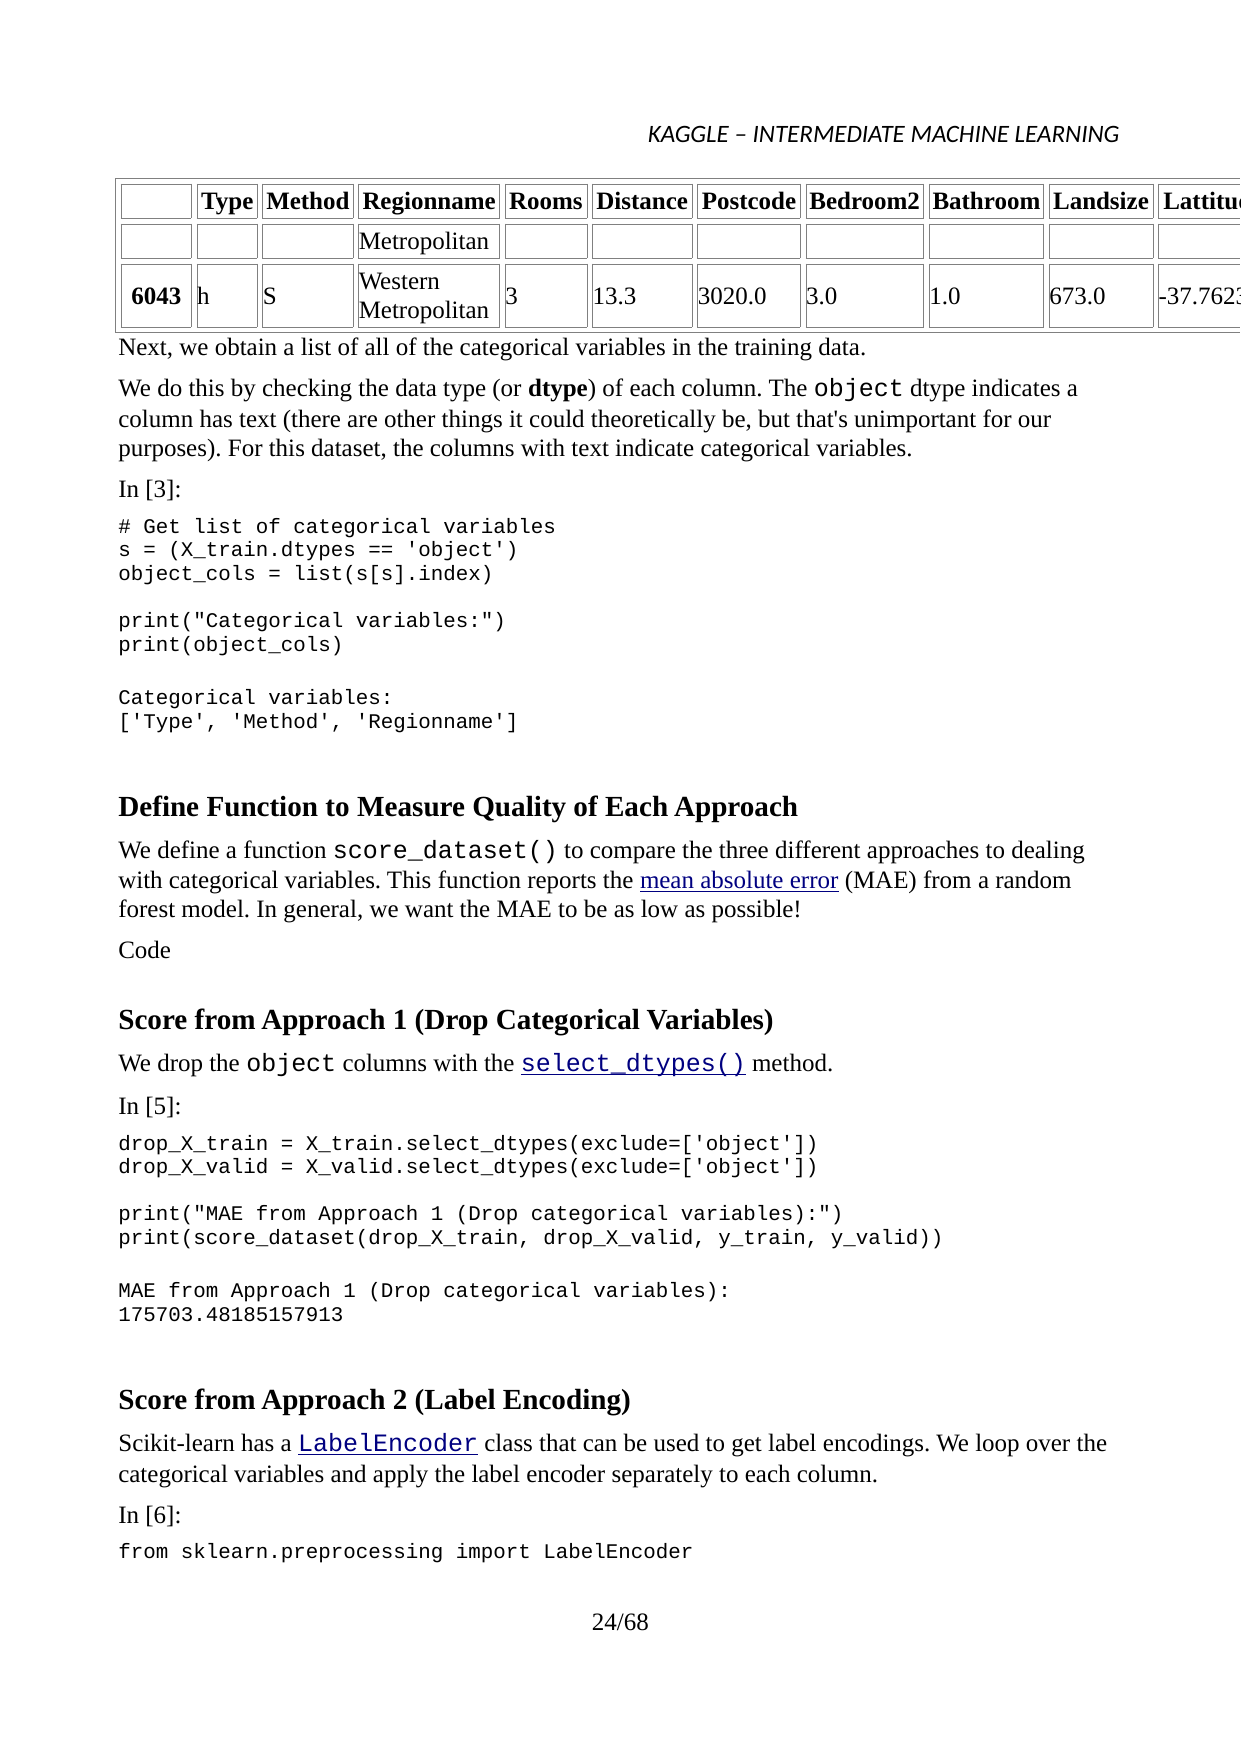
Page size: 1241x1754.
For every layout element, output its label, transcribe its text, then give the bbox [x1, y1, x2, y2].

table_header Type [194, 179, 260, 218]
text print(object_cols) [118, 634, 1122, 657]
table_header Method [260, 179, 356, 218]
text Scikit-learn has a LabelEncoder class that can be used to get label encodings. We loop over the categorical variables and apply the label encoder separately to each column. [118, 1428, 1122, 1488]
text ['Type', 'Method', 'Regionname'] [118, 711, 1122, 734]
table_header Landsize [1046, 179, 1155, 218]
text print(score_dataset(drop_X_train, drop_X_valid, y_train, y_valid)) [118, 1227, 1122, 1251]
table_cell [695, 218, 803, 258]
table_cell [260, 218, 356, 258]
table_cell 3 [502, 258, 589, 327]
text print("Categorical variables:") [118, 610, 1122, 634]
table_header Distance [589, 179, 695, 218]
table_header Lattitude [1159, 185, 1240, 218]
text In [5]: [118, 1091, 1122, 1120]
text We define a function score_dataset() to compare the three different approaches to dealing with categorical variables. This function reports the mean absolute error (MAE) from a random forest model. In general, we want the MAE to be as low as possible! [118, 835, 1122, 923]
table_cell S [260, 258, 356, 327]
text In [3]: [118, 474, 1122, 503]
table_cell 3.0 [803, 258, 926, 327]
table_cell [118, 218, 194, 258]
text # Get list of categorical variables [118, 516, 1122, 539]
text Next, we obtain a list of all of the categorical variables in the training data. [118, 333, 1122, 361]
table_cell [1046, 218, 1155, 258]
text MAE from Approach 1 (Drop categorical variables): [118, 1280, 1122, 1304]
text drop_X_train = X_train.select_dtypes(exclude=['object']) [118, 1132, 1122, 1156]
subtitle Score from Approach 1 (Drop Categorical Variables) [118, 1002, 1122, 1035]
table_header Bathroom [926, 179, 1046, 218]
table_cell -37.70830 [1159, 225, 1240, 258]
table_header Regionname [356, 179, 502, 218]
table_cell Metropolitan [356, 218, 502, 258]
text print("MAE from Approach 1 (Drop categorical variables):") [118, 1203, 1122, 1227]
table_cell [926, 218, 1046, 258]
table_header [122, 185, 191, 218]
table_cell [194, 218, 260, 258]
table_header Bedroom2 [803, 179, 926, 218]
table_header Rooms [502, 179, 589, 218]
text We drop the object columns with the select_dtypes() method. [118, 1048, 1122, 1079]
table_cell -37.76230 [1159, 265, 1240, 327]
table_cell [589, 218, 695, 258]
text s = (X_train.dtypes == 'object') [118, 539, 1122, 563]
table_header Lattitude [1155, 179, 1240, 218]
table_cell [803, 218, 926, 258]
text drop_X_valid = X_valid.select_dtypes(exclude=['object']) [118, 1156, 1122, 1180]
subtitle Define Function to Measure Quality of Each Approach [118, 789, 1122, 822]
table_cell -37.76230 [1155, 258, 1240, 327]
text from sklearn.preprocessing import LabelEncoder [118, 1541, 1122, 1565]
table_cell 3020.0 [695, 258, 803, 327]
table_cell -37.70830 [1155, 218, 1240, 258]
subtitle Score from Approach 2 (Label Encoding) [118, 1382, 1122, 1416]
text Code [118, 936, 1122, 964]
text We do this by checking the data type (or dtype) of each column. The object dtype indicates a column has text (there are other things it could theoretically be, but that's unimportant for our purposes). For this dataset, the columns with text indicate categorical variables. [118, 373, 1122, 462]
text 175703.48185157913 [118, 1304, 1122, 1327]
text object_cols = list(s[s].index) [118, 563, 1122, 587]
table_cell Western Metropolitan [356, 258, 502, 327]
text Categorical variables: [118, 687, 1122, 711]
table_cell 13.3 [589, 258, 695, 327]
table_cell 6043 [118, 258, 194, 327]
table_cell [502, 218, 589, 258]
table_cell 1.0 [926, 258, 1046, 327]
table_header Postcode [695, 179, 803, 218]
table_cell h [194, 258, 260, 327]
table_cell 673.0 [1046, 258, 1155, 327]
text In [6]: [118, 1500, 1122, 1529]
table_header [118, 179, 194, 218]
